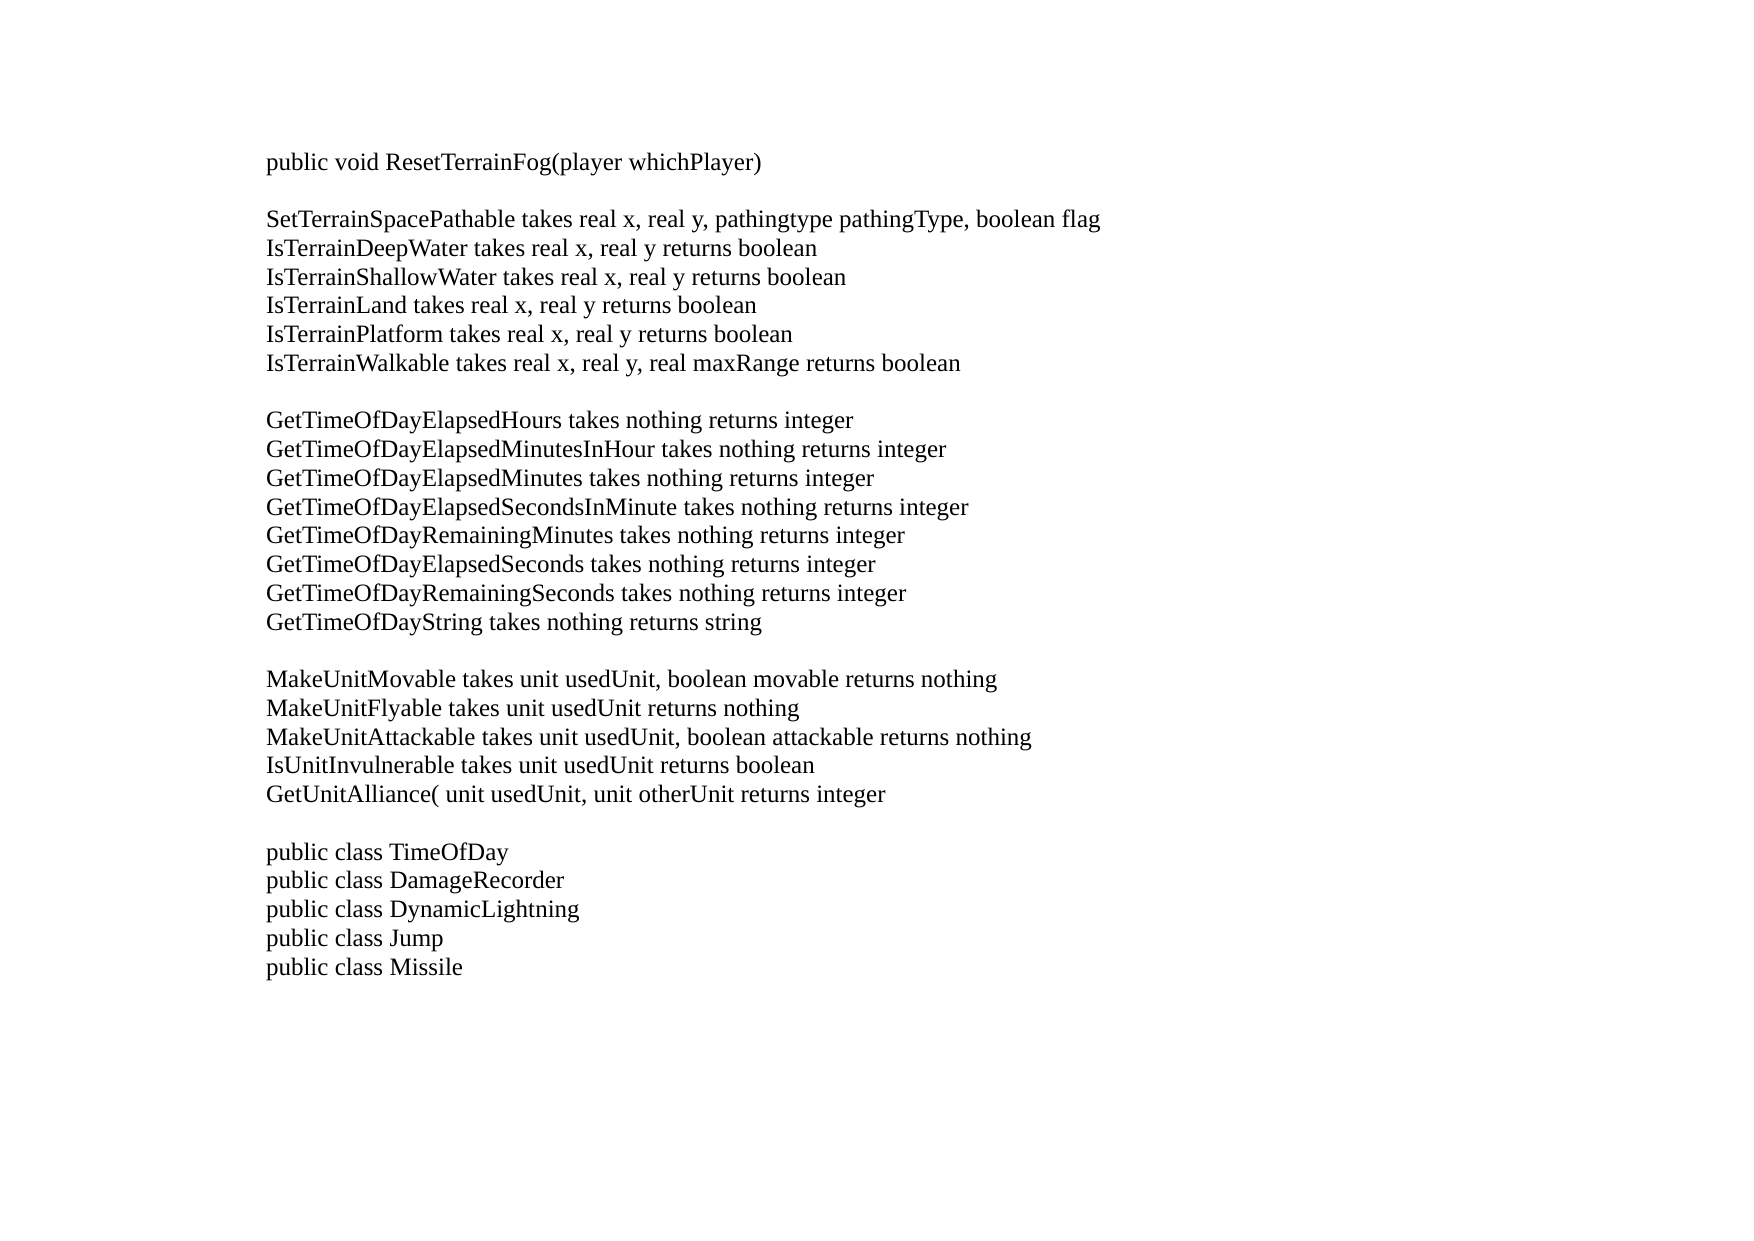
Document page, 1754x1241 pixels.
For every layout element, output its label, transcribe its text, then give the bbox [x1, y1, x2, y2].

text GetTimeOfDayRemainingMinutes takes nothing returns integer [118, 521, 1636, 549]
text GetTimeOfDayElapsedHours takes nothing returns integer [118, 406, 1636, 434]
text IsTerrainShallowWater takes real x, real y returns boolean [118, 262, 1636, 291]
text IsTerrainPlatform takes real x, real y returns boolean [118, 319, 1636, 348]
text public void ResetTerrainFog(player whichPlayer) [118, 147, 1636, 176]
text GetTimeOfDayString takes nothing returns string [118, 607, 1636, 636]
text public class DamageRecorder [118, 866, 1636, 894]
text public class Jump [118, 923, 1636, 952]
text IsUnitInvulnerable takes unit usedUnit returns boolean [118, 751, 1636, 779]
text GetTimeOfDayRemainingSeconds takes nothing returns integer [118, 578, 1636, 607]
text public class DynamicLightning [118, 894, 1636, 923]
text GetTimeOfDayElapsedSeconds takes nothing returns integer [118, 549, 1636, 578]
text public class Missile [118, 952, 1636, 981]
text MakeUnitFlyable takes unit usedUnit returns nothing [118, 693, 1636, 722]
text IsTerrainLand takes real x, real y returns boolean [118, 291, 1636, 319]
text public class TimeOfDay [118, 837, 1636, 866]
text MakeUnitAttackable takes unit usedUnit, boolean attackable returns nothing [118, 722, 1636, 751]
text GetTimeOfDayElapsedMinutesInHour takes nothing returns integer [118, 434, 1636, 463]
text IsTerrainDeepWater takes real x, real y returns boolean [118, 233, 1636, 262]
text SetTerrainSpacePathable takes real x, real y, pathingtype pathingType, boolean flag [118, 204, 1636, 233]
text GetUnitAlliance( unit usedUnit, unit otherUnit returns integer [118, 779, 1636, 808]
text GetTimeOfDayElapsedMinutes takes nothing returns integer [118, 463, 1636, 492]
text IsTerrainWalkable takes real x, real y, real maxRange returns boolean [118, 348, 1636, 377]
text MakeUnitMovable takes unit usedUnit, boolean movable returns nothing [118, 664, 1636, 693]
text GetTimeOfDayElapsedSecondsInMinute takes nothing returns integer [118, 492, 1636, 521]
